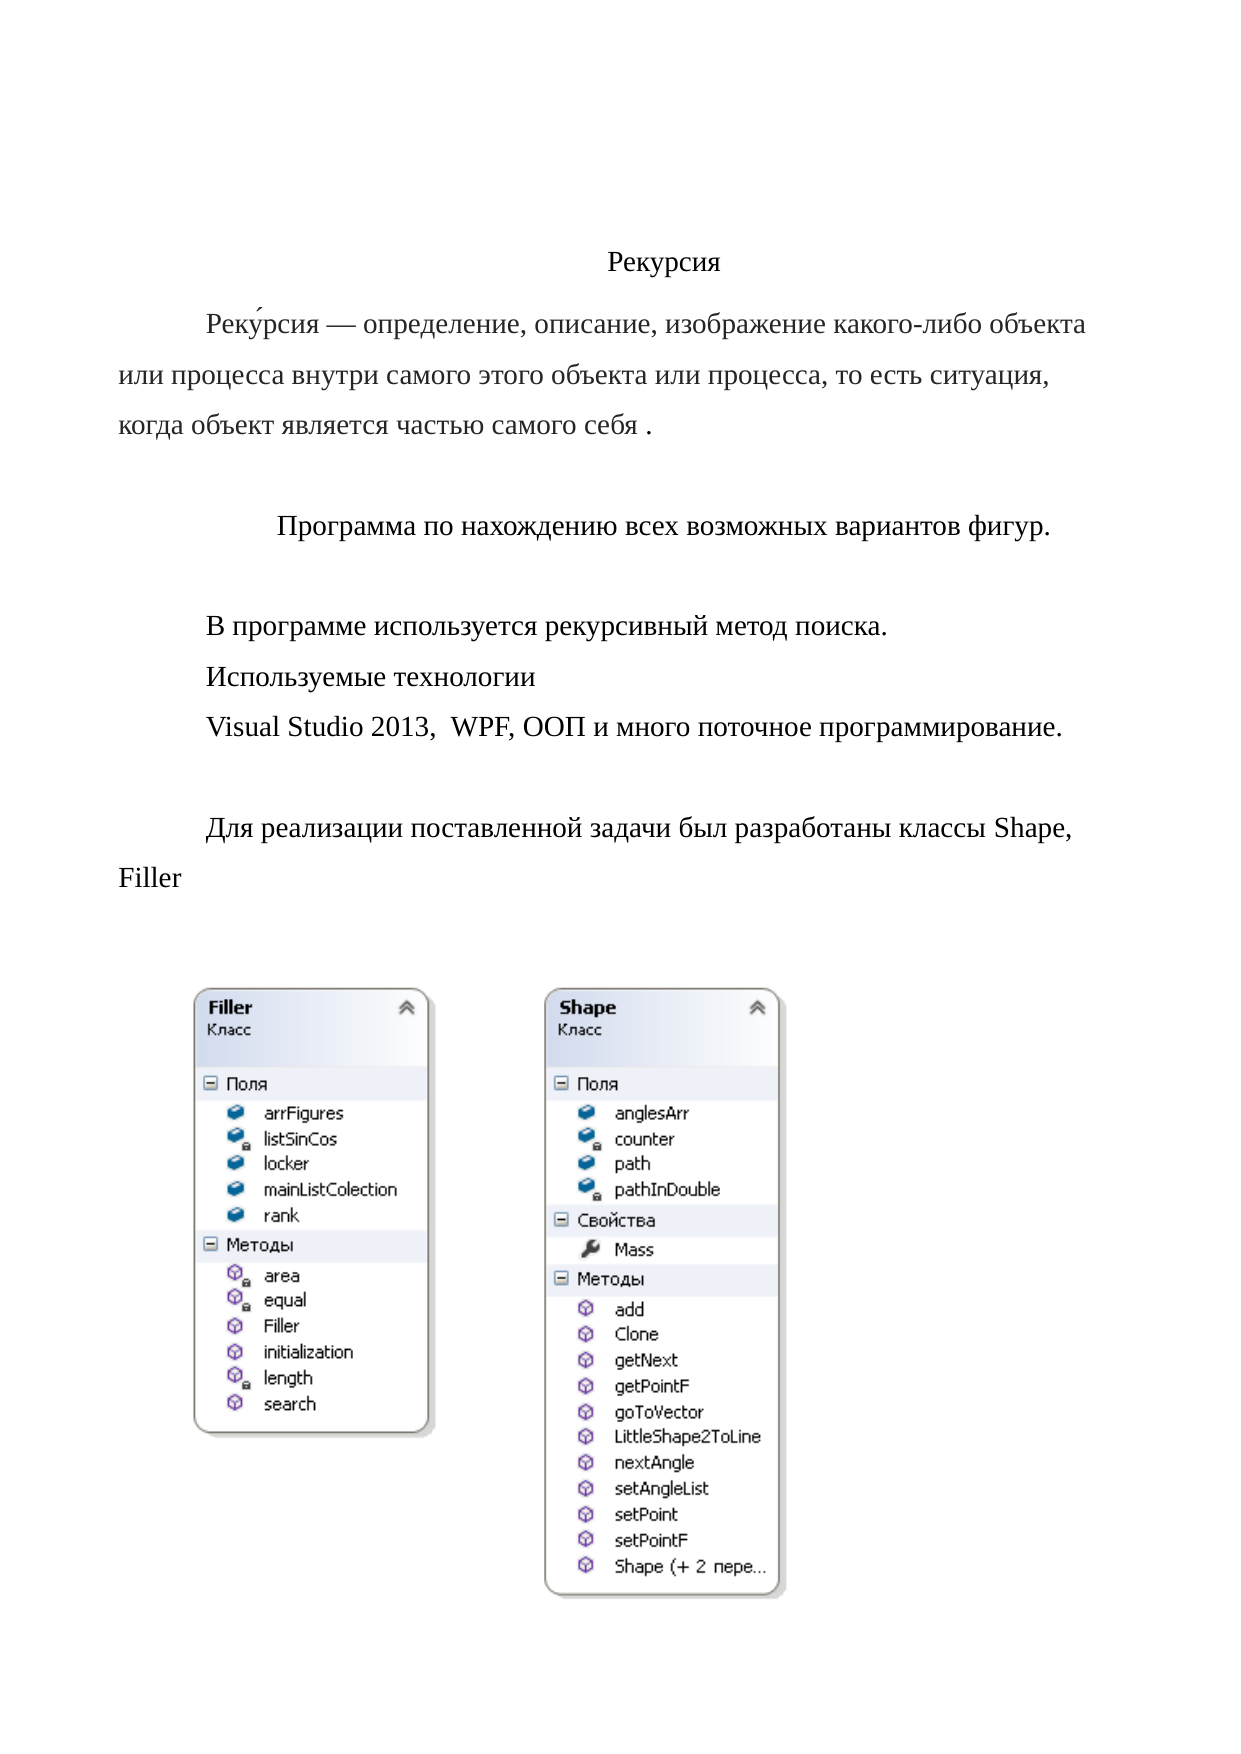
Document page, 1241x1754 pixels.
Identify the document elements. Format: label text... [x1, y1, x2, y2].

text Используемые технологии [118, 659, 1122, 692]
picture [137, 933, 1113, 1617]
subtitle Рекурсия [118, 244, 1122, 277]
text Реку́рсия — определение, описание, изображение какого-либо объекта или процесса внутри самого этого объекта или процесса, то есть ситуация, когда объект является частью самого себя . [118, 307, 1122, 441]
text Для реализации поставленной задачи был разработаны классы Shape, Filler [118, 810, 1122, 893]
text В программе используется рекурсивный метод поиска. [118, 608, 1122, 642]
text Программа по нахождению всех возможных вариантов фигур. [118, 508, 1122, 541]
text Visual Studio 2013, WPF, ООП и много поточное программирование. [118, 709, 1122, 743]
